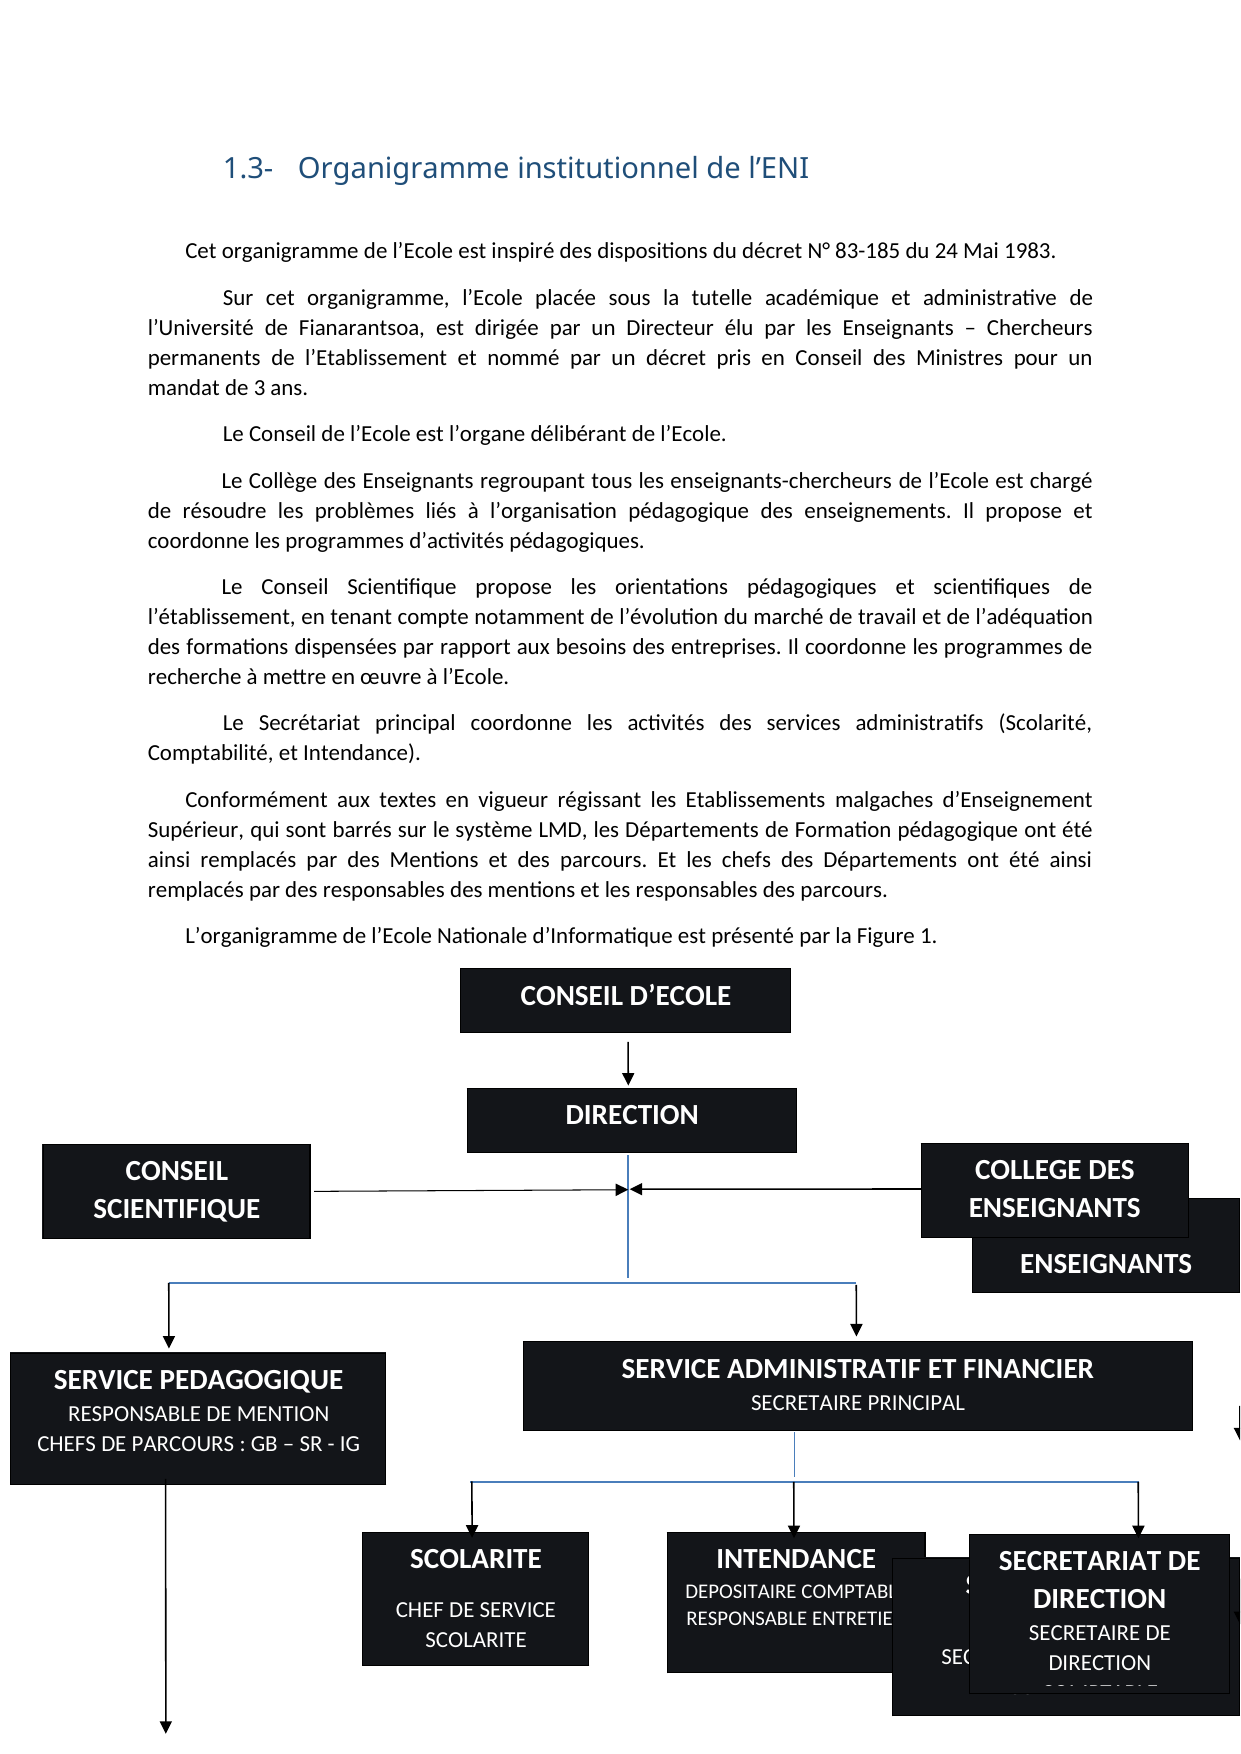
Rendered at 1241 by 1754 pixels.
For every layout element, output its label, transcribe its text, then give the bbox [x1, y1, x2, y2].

text SCOLARITE [378, 1541, 573, 1576]
text Le Conseil Scientifique propose les orientations pédagogiques et scientifiques de l’établissement, en tenant compte notamment de l’évolution du marché de travail et de l’adéquation des formations dispensées par rapport aux besoins des entreprises. Il coordonne les programmes de recherche à mettre en œuvre à l’Ecole. [148, 572, 1093, 690]
text DIRECTION [483, 1096, 781, 1132]
text Le Collège des Enseignants regroupant tous les enseignants-chercheurs de l’Ecole est chargé de résoudre les problèmes liés à l’organisation pédagogique des enseignements. Il propose et coordonne les programmes d’activités pédagogiques. [148, 466, 1093, 554]
text Conformément aux textes en vigueur régissant les Etablissements malgaches d’Enseignement Supérieur, qui sont barrés sur le système LMD, les Départements de Formation pédagogique ont été ainsi remplacés par des Mentions et des parcours. Et les chefs des Départements ont été ainsi remplacés par des responsables des mentions et les responsables des parcours. [148, 785, 1093, 903]
text CHEF DE SERVICE SCOLARITE [378, 1595, 573, 1653]
text RESPONSABLE ENTRETIEN [683, 1606, 892, 1631]
text CONSEIL SCIENTIFIQUE [58, 1152, 294, 1226]
text COMPTABLE [908, 1672, 1224, 1700]
text SECRETARIAT DE DIRECTION [908, 1566, 969, 1640]
text DEPOSITAIRE COMPTABLE [683, 1578, 892, 1604]
text COMPTABLE [985, 1678, 1214, 1686]
text INTENDANCE [683, 1540, 909, 1576]
text CHEFS DE PARCOURS : GB – SR - IG [26, 1429, 370, 1457]
text SECRETAIRE DE DIRECTION [985, 1618, 1214, 1676]
text COLLEGE DES ENSEIGNANTS [937, 1151, 1173, 1225]
text Cet organigramme de l’Ecole est inspiré des dispositions du décret N° 83-185 du 24 Mai 1983. [148, 237, 1093, 264]
text Le Conseil de l’Ecole est l’organe délibérant de l’Ecole. [148, 419, 1093, 447]
text SECRETAIRE PRINCIPAL [539, 1388, 1177, 1416]
text SECRETAIRE DE DIRECTION [908, 1642, 969, 1670]
text SERVICE PEDAGOGIQUE [26, 1361, 370, 1397]
text Le Secrétariat principal coordonne les activités des services administratifs (Scolarité, Comptabilité, et Intendance). [148, 708, 1093, 766]
subtitle Organigramme institutionnel de l’ENI [223, 148, 1093, 187]
text SERVICE ADMINISTRATIF ET FINANCIER [539, 1350, 1177, 1385]
text SECRETARIAT DE DIRECTION [985, 1542, 1214, 1616]
text L’organigramme de l’Ecole Nationale d’Informatique est présenté par la Figure 1. [185, 921, 1093, 949]
text RESPONSABLE DE MENTION [26, 1399, 370, 1427]
text Sur cet organigramme, l’Ecole placée sous la tutelle académique et administrative de l’Université de Fianarantsoa, est dirigée par un Directeur élu par les Enseignants – Chercheurs permanents de l’Etablissement et nommé par un décret pris en Conseil des Ministres pour un mandat de 3 ans. [148, 283, 1093, 401]
text COLLEGE DES ENSEIGNANTS [988, 1207, 1224, 1280]
text CONSEIL D’ECOLE [476, 977, 775, 1012]
